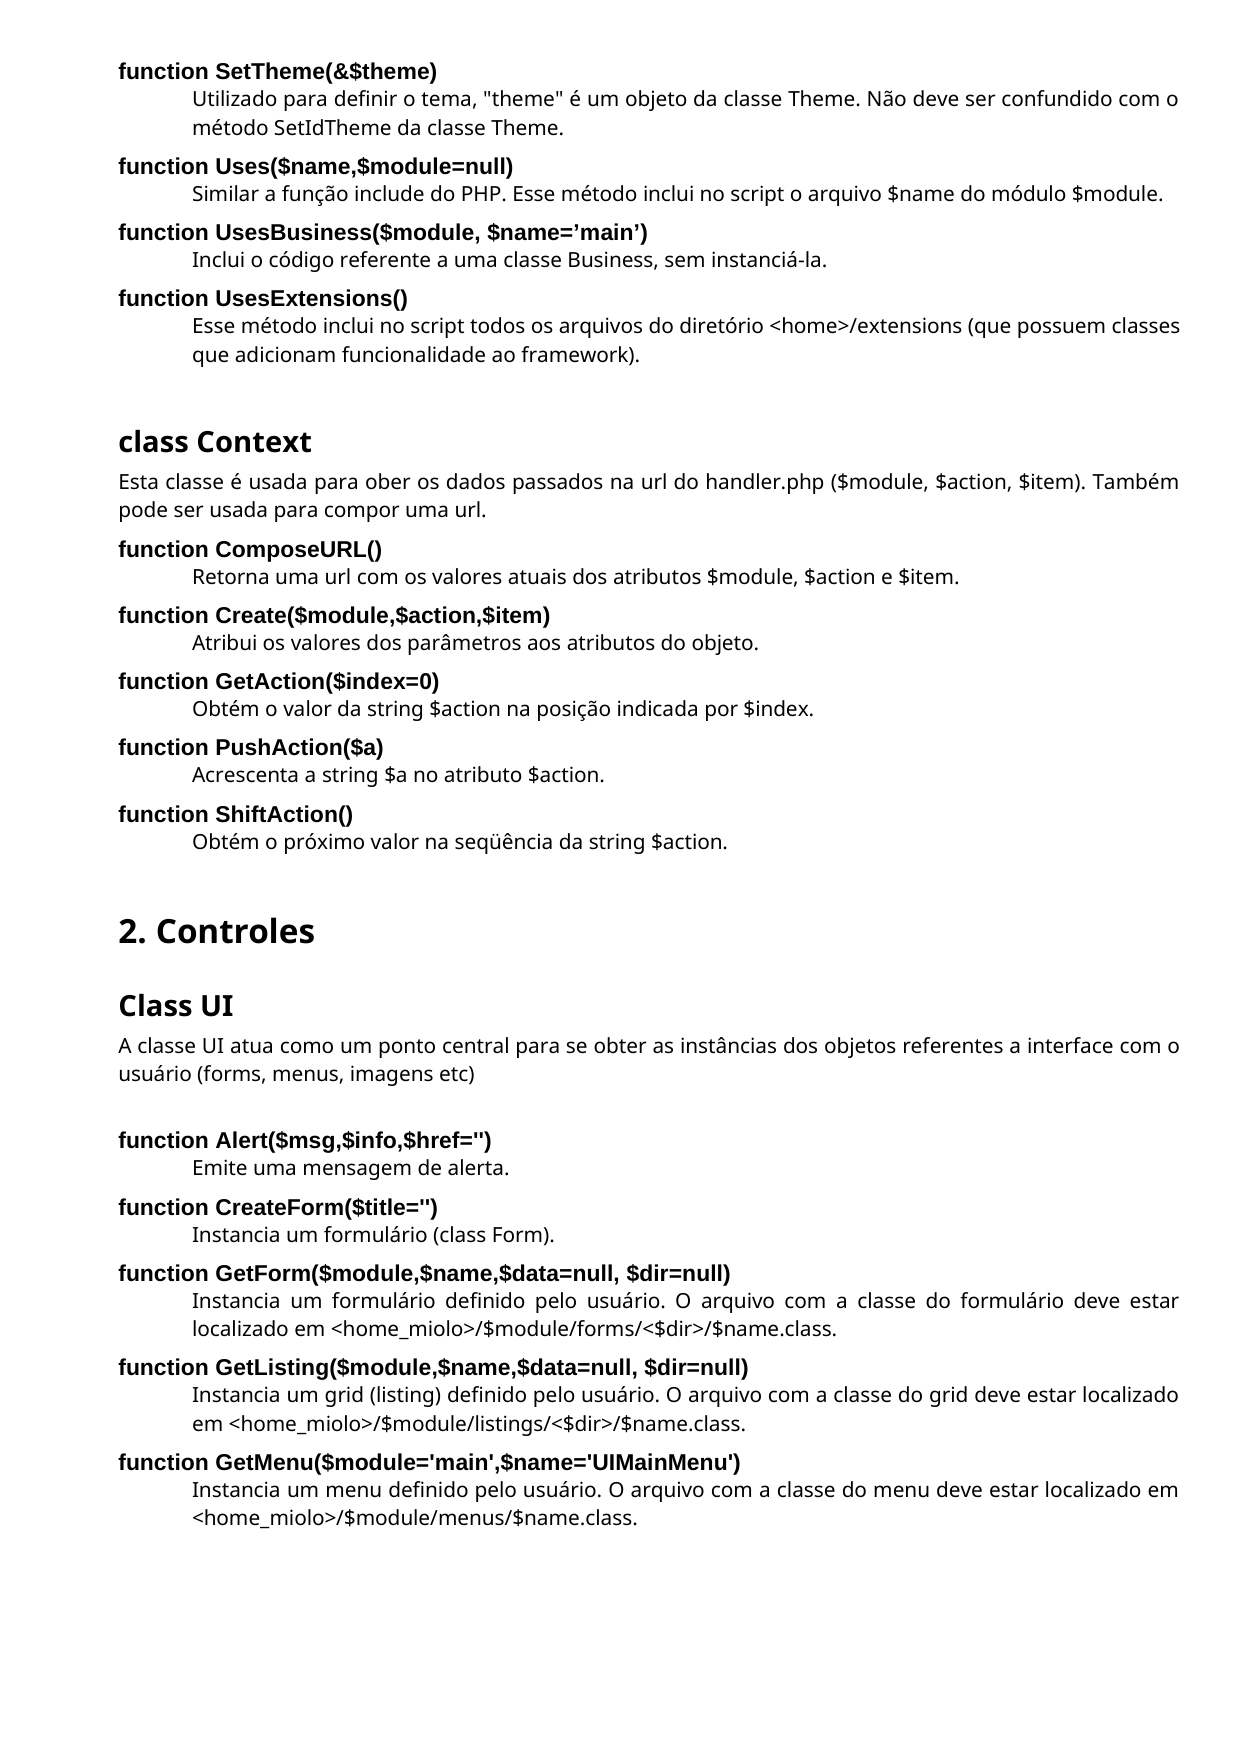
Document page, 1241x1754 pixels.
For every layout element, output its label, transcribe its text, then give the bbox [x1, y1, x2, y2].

text Esta classe é usada para ober os dados passados na url do handler.php ($module, $action, $item). Também pode ser usada para compor uma url. [118, 467, 1181, 524]
subtitle Class UI [118, 985, 1181, 1024]
text Acrescenta a string $a no atributo $action. [192, 761, 1181, 789]
subtitle function Create($module,$action,$item) [118, 602, 1181, 628]
text Inclui o código referente a uma classe Business, sem instanciá-la. [192, 245, 1181, 273]
text Instancia um menu definido pelo usuário. O arquivo com a classe do menu deve estar localizado em <home_miolo>/$module/menus/$name.class. [192, 1475, 1181, 1531]
text Emite uma mensagem de alerta. [192, 1153, 1181, 1182]
subtitle class Context [118, 421, 1181, 461]
text Similar a função include do PHP. Esse método inclui no script o arquivo $name do módulo $module. [192, 179, 1181, 207]
text Esse método inclui no script todos os arquivos do diretório <home>/extensions (que possuem classes que adicionam funcionalidade ao framework). [192, 312, 1181, 368]
text Instancia um grid (listing) definido pelo usuário. O arquivo com a classe do grid deve estar localizado em <home_miolo>/$module/listings/<$dir>/$name.class. [192, 1380, 1181, 1437]
subtitle function PushAction($a) [118, 735, 1181, 761]
subtitle function SetTheme(&$theme) [118, 59, 1181, 84]
text Utilizado para definir o tema, "theme" é um objeto da classe Theme. Não deve ser confundido com o método SetIdTheme da classe Theme. [192, 84, 1181, 141]
subtitle function GetListing($module,$name,$data=null, $dir=null) [118, 1355, 1181, 1380]
subtitle function ShiftAction() [118, 801, 1181, 827]
text Instancia um formulário definido pelo usuário. O arquivo com a classe do formulário deve estar localizado em <home_miolo>/$module/forms/<$dir>/$name.class. [192, 1286, 1181, 1342]
subtitle function GetMenu($module='main',$name='UIMainMenu') [118, 1449, 1181, 1475]
text Obtém o valor da string $action na posição indicada por $index. [192, 694, 1181, 722]
text Obtém o próximo valor na seqüência da string $action. [192, 827, 1181, 855]
subtitle function CreateForm($title='') [118, 1194, 1181, 1220]
subtitle function Uses($name,$module=null) [118, 153, 1181, 179]
text Atribui os valores dos parâmetros aos atributos do objeto. [192, 628, 1181, 656]
subtitle function ComposeURL() [118, 536, 1181, 562]
subtitle function Alert($msg,$info,$href='') [118, 1128, 1181, 1153]
subtitle function GetAction($index=0) [118, 669, 1181, 694]
text Instancia um formulário (class Form). [192, 1220, 1181, 1248]
text A classe UI atua como um ponto central para se obter as instâncias dos objetos referentes a interface com o usuário (forms, menus, imagens etc) [118, 1031, 1181, 1087]
subtitle Controles [118, 908, 1181, 953]
subtitle function UsesBusiness($module, $name=’main’) [118, 220, 1181, 245]
subtitle function GetForm($module,$name,$data=null, $dir=null) [118, 1260, 1181, 1286]
text Retorna uma url com os valores atuais dos atributos $module, $action e $item. [192, 562, 1181, 590]
subtitle function UsesExtensions() [118, 286, 1181, 312]
